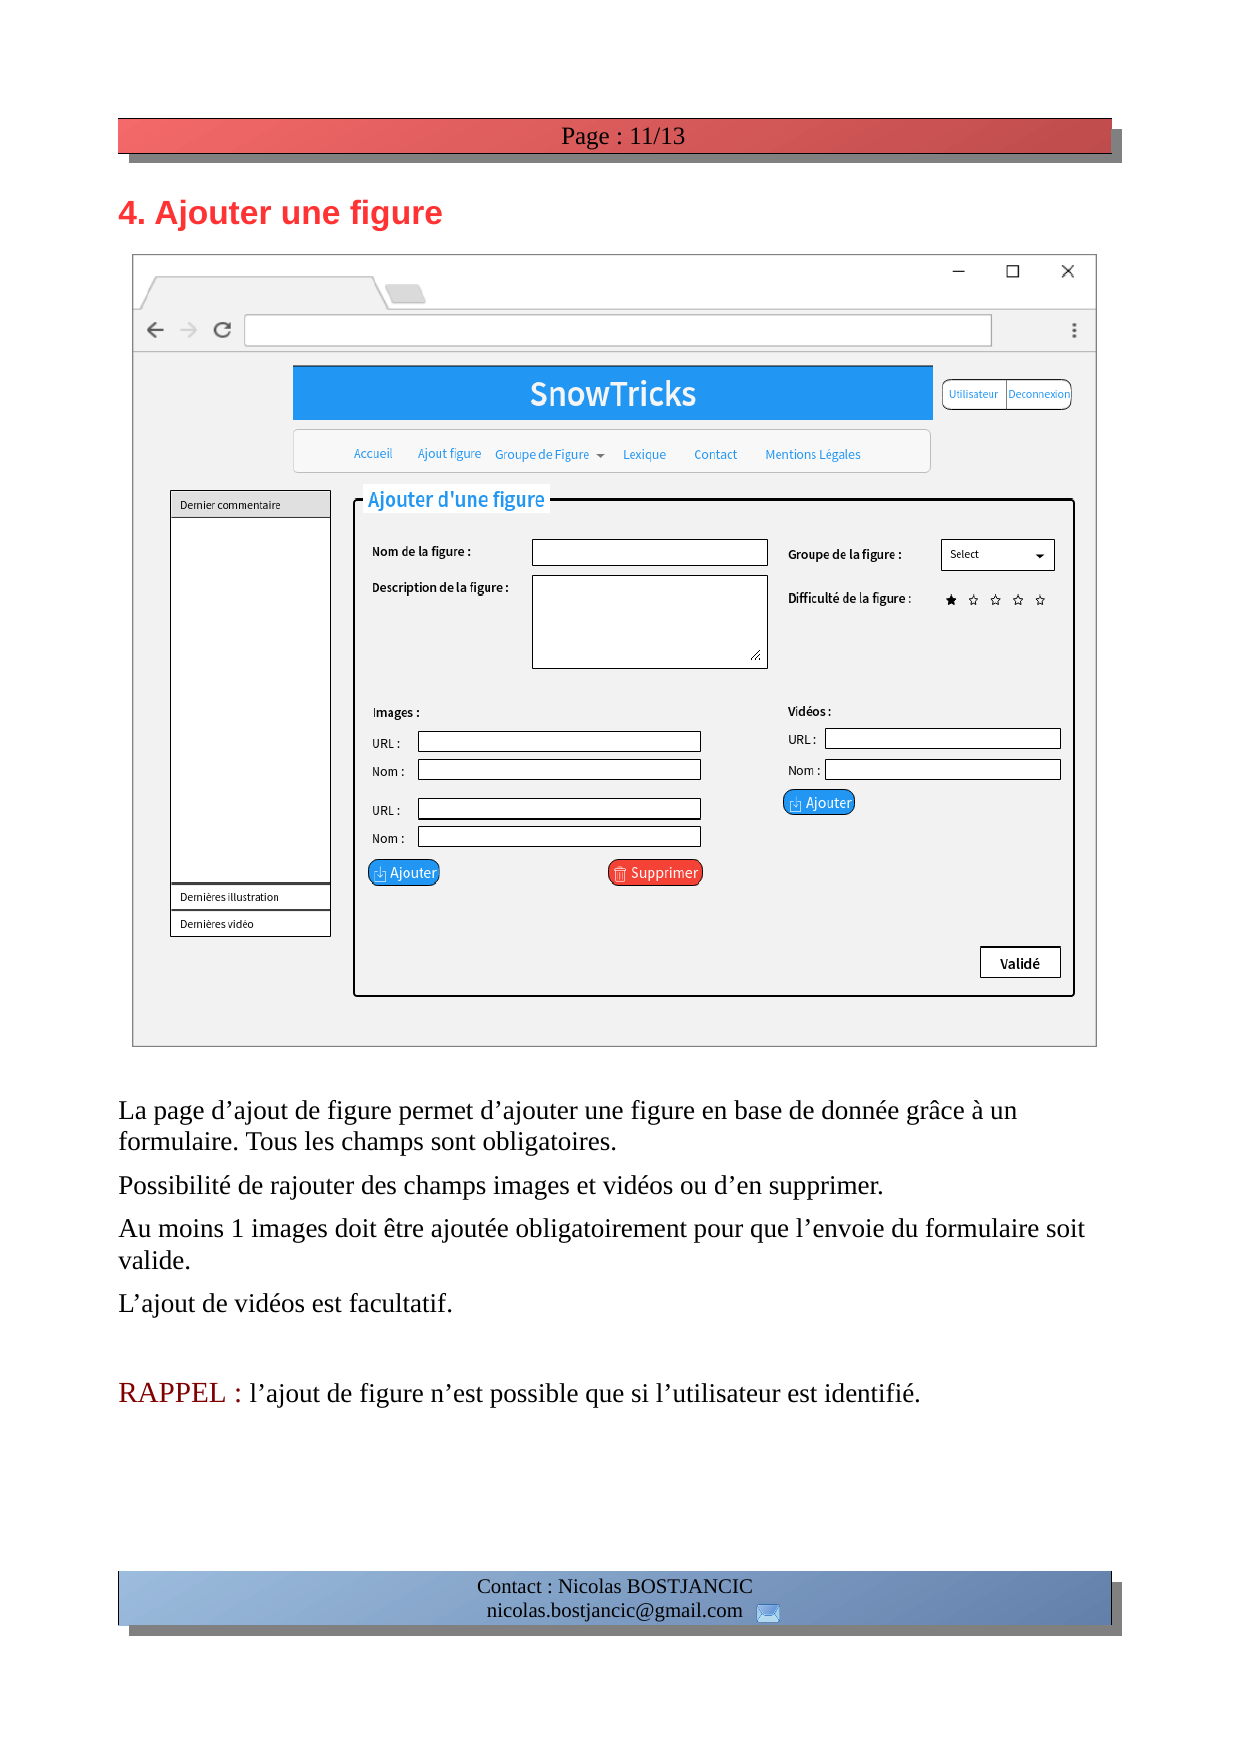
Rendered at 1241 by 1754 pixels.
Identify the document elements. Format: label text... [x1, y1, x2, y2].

text RAPPEL : l’ajout de figure n’est possible que si l’utilisateur est identifié. [118, 1375, 1122, 1408]
text Au moins 1 images doit être ajoutée obligatoirement pour que l’envoie du formulaire soit valide. [118, 1213, 1122, 1275]
picture [131, 244, 1109, 1053]
text Possibilité de rajouter des champs images et vidéos ou d’en supprimer. [118, 1169, 1122, 1200]
subtitle 4. Ajouter une figure [118, 193, 1122, 232]
text La page d’ajout de figure permet d’ajouter une figure en base de donnée grâce à un formulaire. Tous les champs sont obligatoires. [118, 1094, 1122, 1156]
text L’ajout de vidéos est facultatif. [118, 1287, 1122, 1318]
